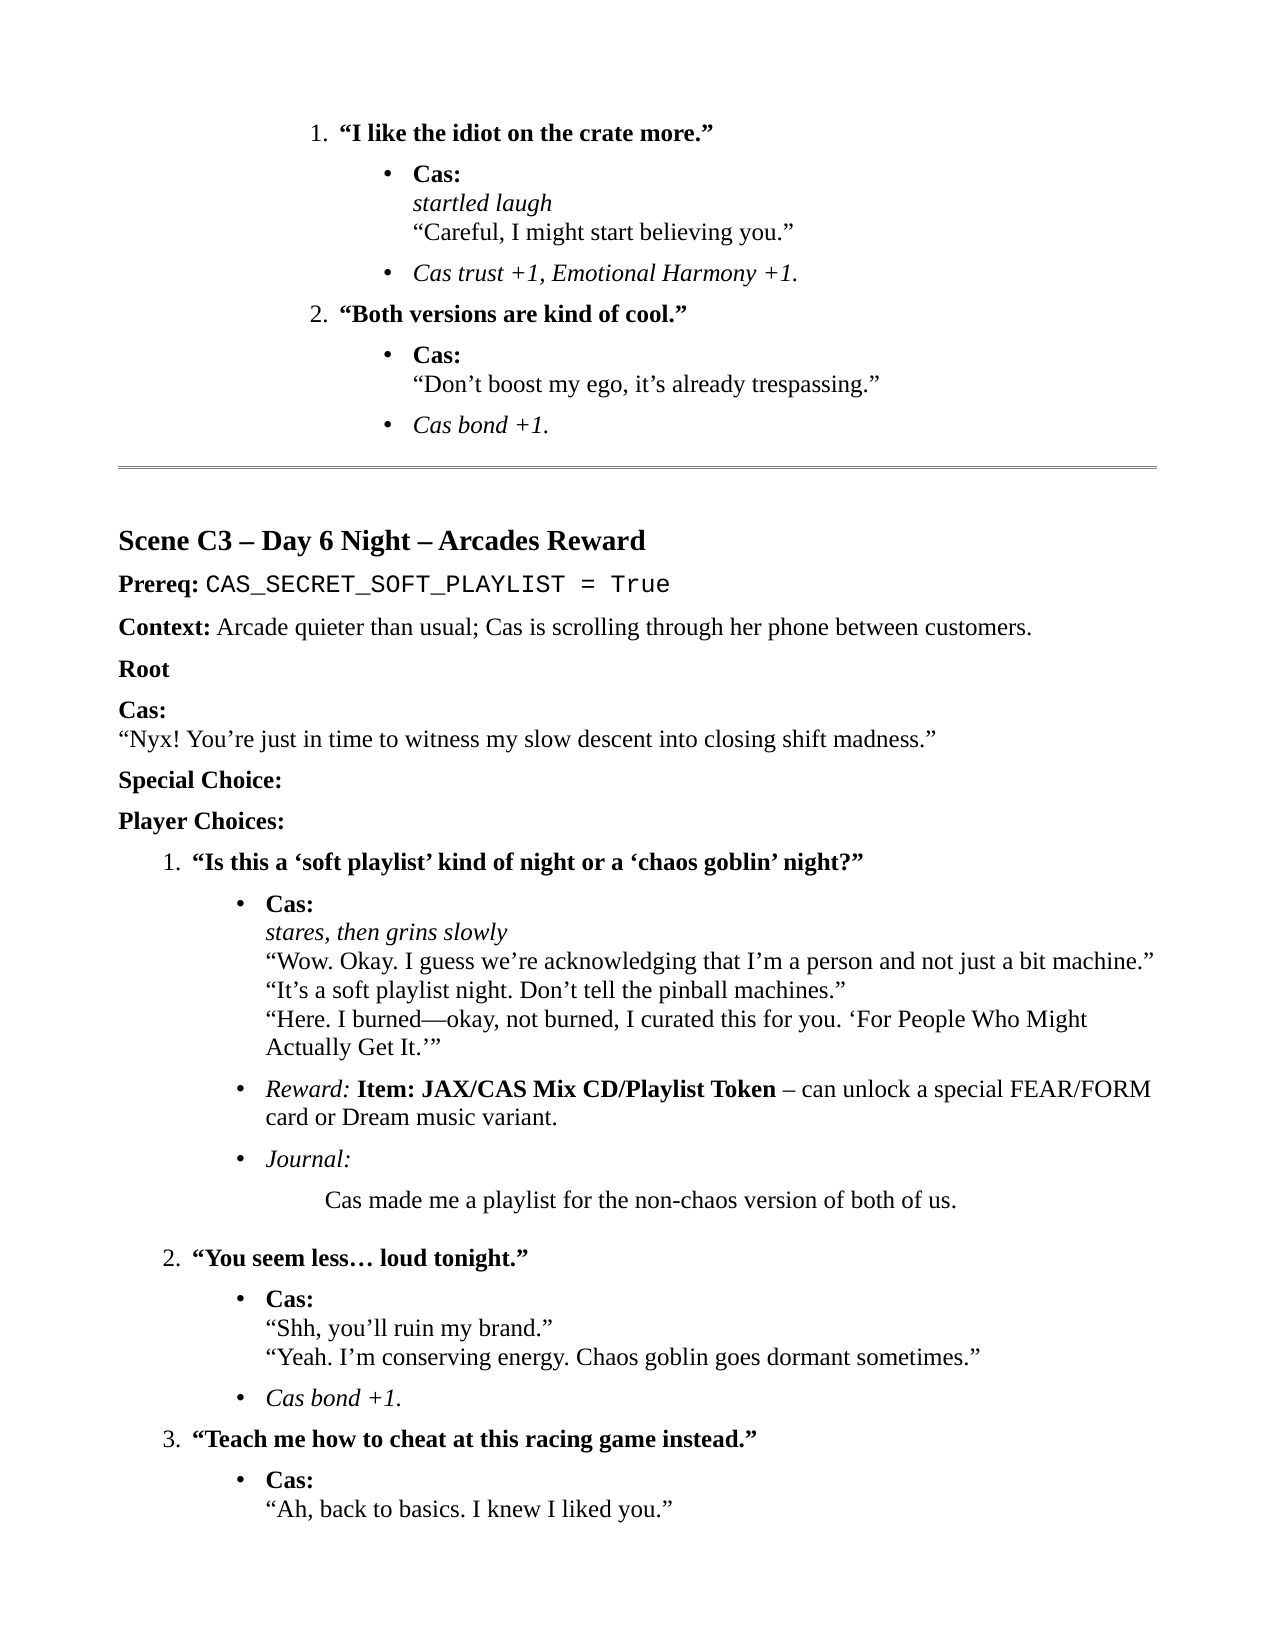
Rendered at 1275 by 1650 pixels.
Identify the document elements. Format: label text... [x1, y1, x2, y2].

text Special Choice: [118, 765, 1157, 794]
list “I like the idiot on the crate more.” [309, 118, 1157, 147]
list Cas trust +1, Emotional Harmony +1. [383, 258, 1157, 287]
list Cas: startled laugh “Careful, I might start believing you.” [383, 159, 1157, 246]
list “Teach me how to cheat at this racing game instead.” [162, 1424, 1157, 1453]
list Cas bond +1. [383, 411, 1157, 439]
list Journal: [236, 1144, 1157, 1172]
text Prereq: CAS_SECRET_SOFT_PLAYLIST = True [118, 569, 1157, 600]
list Cas made me a playlist for the non-chaos version of both of us. [295, 1185, 1098, 1214]
list Cas: “Shh, you’ll ruin my brand.” “Yeah. I’m conserving energy. Chaos goblin goes dormant sometimes.” [236, 1284, 1157, 1371]
text Context: Arcade quieter than usual; Cas is scrolling through her phone between customers. [118, 612, 1157, 641]
list Reward: Item: JAX/CAS Mix CD/Playlist Token – can unlock a special FEAR/FORM card or Dream music variant. [236, 1074, 1157, 1131]
text Root [118, 654, 1157, 682]
list Cas: “Don’t boost my ego, it’s already trespassing.” [383, 341, 1157, 398]
list Cas: “Ah, back to basics. I knew I liked you.” [236, 1466, 1157, 1523]
list “Both versions are kind of cool.” [309, 299, 1157, 328]
list “Is this a ‘soft playlist’ kind of night or a ‘chaos goblin’ night?” [162, 847, 1157, 876]
subtitle Scene C3 – Day 6 Night – Arcades Reward [118, 523, 1157, 557]
text Cas: “Nyx! You’re just in time to witness my slow descent into closing shift madness.” [118, 695, 1157, 752]
list Cas bond +1. [236, 1383, 1157, 1412]
list Cas: stares, then grins slowly “Wow. Okay. I guess we’re acknowledging that I’m a person and not just a bit machine.” “It’s a soft playlist night. Don’t tell the pinball machines.” “Here. I burned—okay, not burned, I curated this for you. ‘For People Who Might Actually Get It.’” [236, 889, 1157, 1061]
list “You seem less… loud tonight.” [162, 1243, 1157, 1272]
text Player Choices: [118, 806, 1157, 835]
